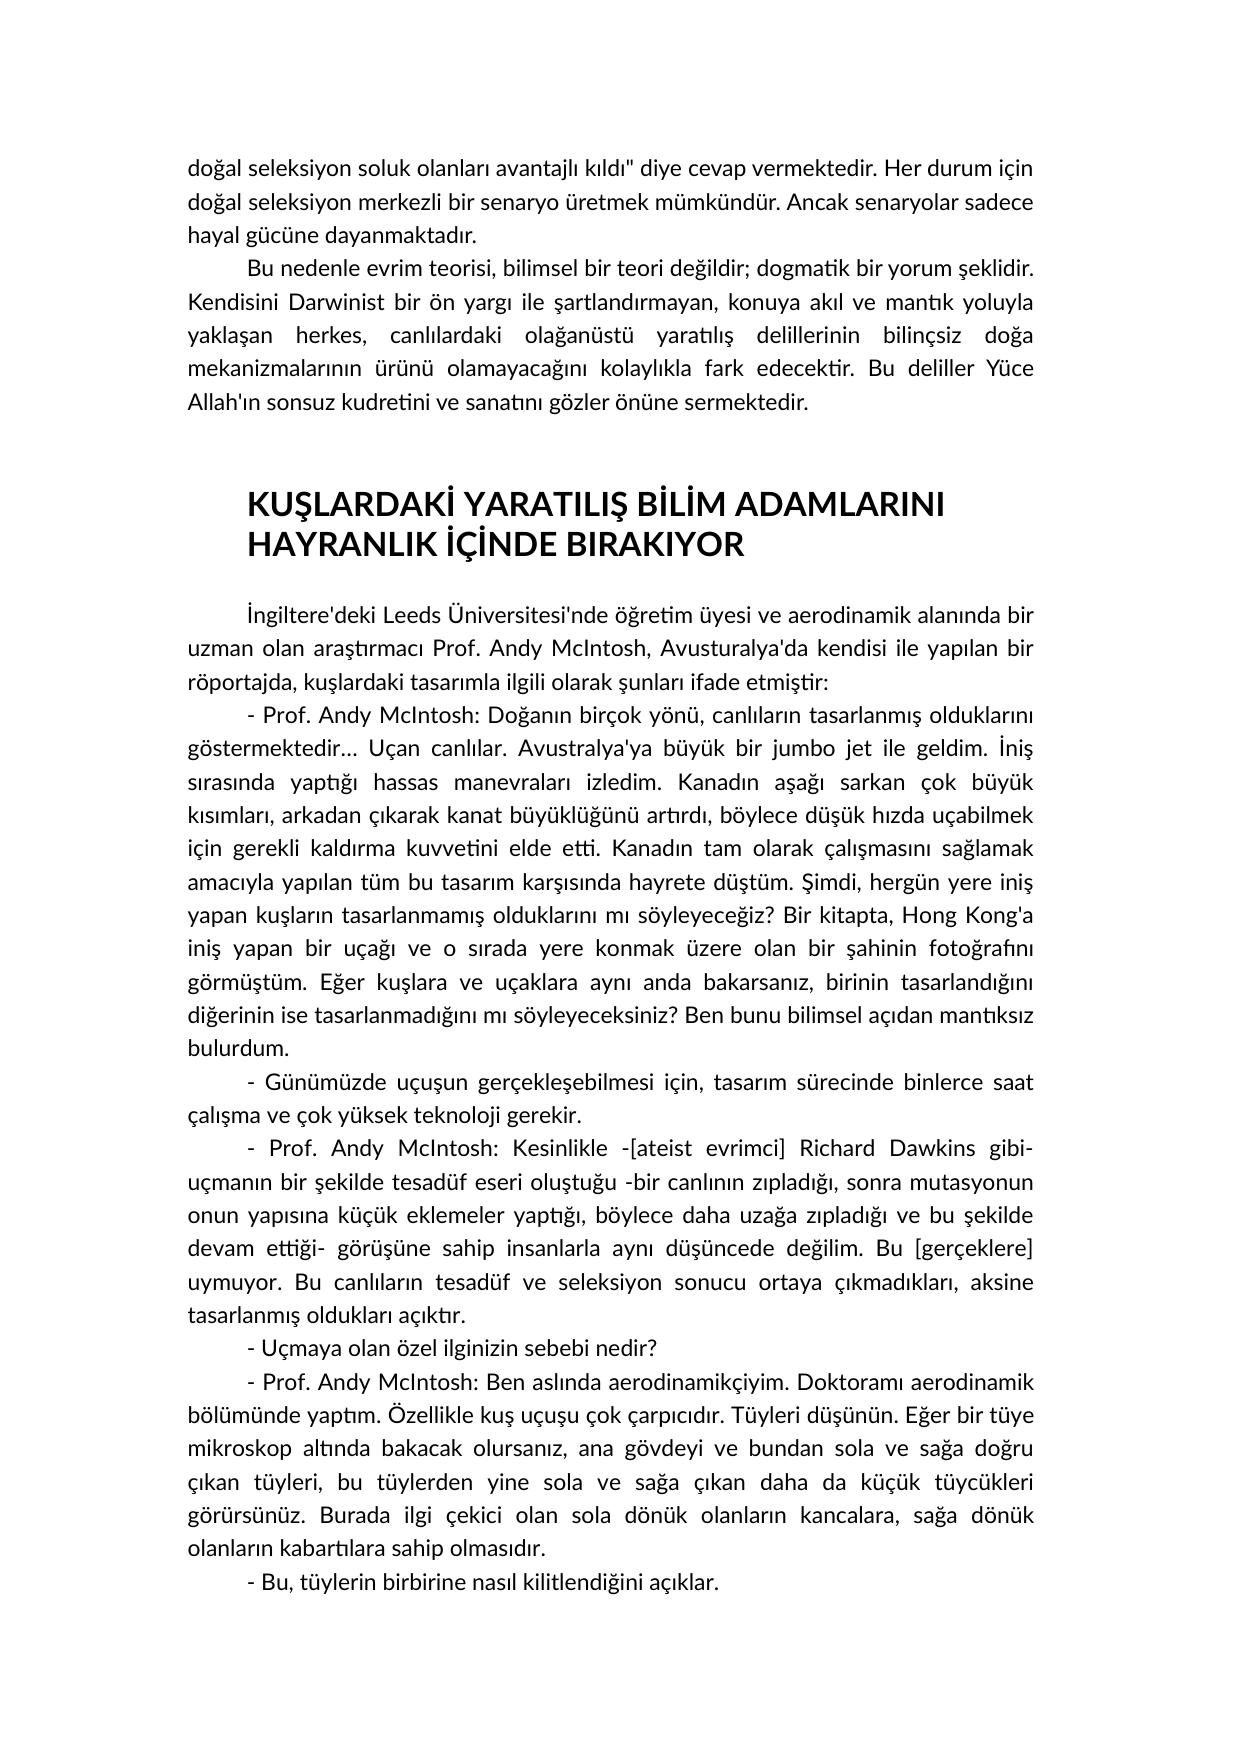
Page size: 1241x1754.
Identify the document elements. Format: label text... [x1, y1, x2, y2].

text doğal seleksiyon soluk olanları avantajlı kıldı" diye cevap vermektedir. Her durum için doğal seleksiyon merkezli bir senaryo üretmek mümkündür. Ancak senaryolar sadece hayal gücüne dayanmaktadır. [187, 150, 1035, 250]
text - Prof. Andy McIntosh: Kesinlikle -[ateist evrimci] Richard Dawkins gibi- uçmanın bir şekilde tesadüf eseri oluştuğu -bir canlının zıpladığı, sonra mutasyonun onun yapısına küçük eklemeler yaptığı, böylece daha uzağa zıpladığı ve bu şekilde devam ettiği- görüşüne sahip insanlarla aynı düşüncede değilim. Bu [gerçeklere] uymuyor. Bu canlıların tesadüf ve seleksiyon sonucu ortaya çıkmadıkları, aksine tasarlanmış oldukları açıktır. [187, 1130, 1035, 1330]
text - Bu, tüylerin birbirine nasıl kilitlendiğini açıklar. [187, 1563, 1035, 1597]
text - Prof. Andy McIntosh: Doğanın birçok yönü, canlıların tasarlanmış olduklarını göstermektedir… Uçan canlılar. Avustralya'ya büyük bir jumbo jet ile geldim. İniş sırasında yaptığı hassas manevraları izledim. Kanadın aşağı sarkan çok büyük kısımları, arkadan çıkarak kanat büyüklüğünü artırdı, böylece düşük hızda uçabilmek için gerekli kaldırma kuvvetini elde etti. Kanadın tam olarak çalışmasını sağlamak amacıyla yapılan tüm bu tasarım karşısında hayrete düştüm. Şimdi, hergün yere iniş yapan kuşların tasarlanmamış olduklarını mı söyleyeceğiz? Bir kitapta, Hong Kong'a iniş yapan bir uçağı ve o sırada yere konmak üzere olan bir şahinin fotoğrafını görmüştüm. Eğer kuşlara ve uçaklara aynı anda bakarsanız, birinin tasarlandığını diğerinin ise tasarlanmadığını mı söyleyeceksiniz? Ben bunu bilimsel açıdan mantıksız bulurdum. [187, 697, 1035, 1063]
text HAYRANLIK İÇİNDE BIRAKIYOR [187, 523, 1035, 563]
text - Günümüzde uçuşun gerçekleşebilmesi için, tasarım sürecinde binlerce saat çalışma ve çok yüksek teknoloji gerekir. [187, 1063, 1035, 1130]
text - Uçmaya olan özel ilginizin sebebi nedir? [187, 1330, 1035, 1363]
text İngiltere'deki Leeds Üniversitesi'nde öğretim üyesi ve aerodinamik alanında bir uzman olan araştırmacı Prof. Andy McIntosh, Avusturalya'da kendisi ile yapılan bir röportajda, kuşlardaki tasarımla ilgili olarak şunları ifade etmiştir: [187, 597, 1035, 697]
text - Prof. Andy McIntosh: Ben aslında aerodinamikçiyim. Doktoramı aerodinamik bölümünde yaptım. Özellikle kuş uçuşu çok çarpıcıdır. Tüyleri düşünün. Eğer bir tüye mikroskop altında bakacak olursanız, ana gövdeyi ve bundan sola ve sağa doğru çıkan tüyleri, bu tüylerden yine sola ve sağa çıkan daha da küçük tüycükleri görürsünüz. Burada ilgi çekici olan sola dönük olanların kancalara, sağa dönük olanların kabartılara sahip olmasıdır. [187, 1363, 1035, 1563]
text Bu nedenle evrim teorisi, bilimsel bir teori değildir; dogmatik bir yorum şeklidir. Kendisini Darwinist bir ön yargı ile şartlandırmayan, konuya akıl ve mantık yoluyla yaklaşan herkes, canlılardaki olağanüstü yaratılış delillerinin bilinçsiz doğa mekanizmalarının ürünü olamayacağını kolaylıkla fark edecektir. Bu deliller Yüce Allah'ın sonsuz kudretini ve sanatını gözler önüne sermektedir. [187, 250, 1035, 417]
text KUŞLARDAKİ YARATILIŞ BİLİM ADAMLARINI [187, 483, 1035, 523]
